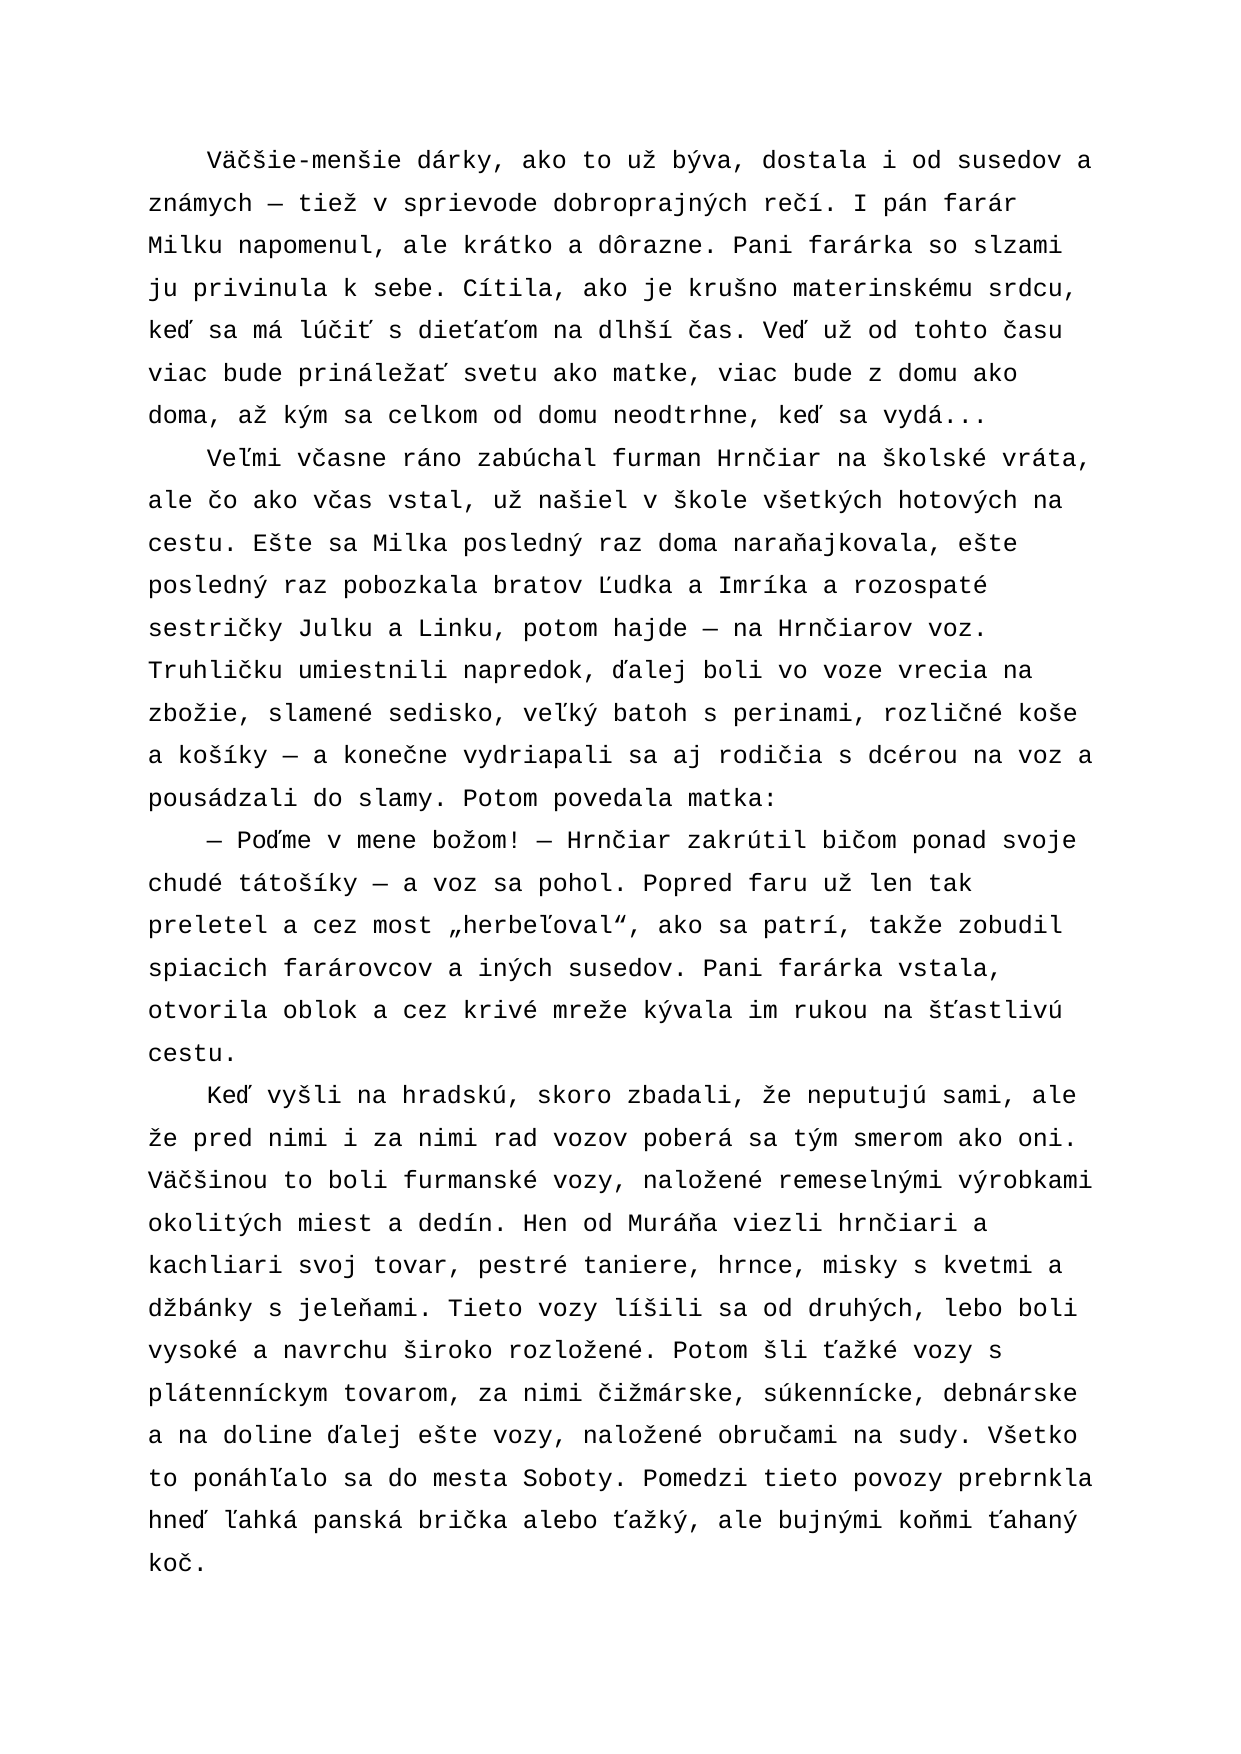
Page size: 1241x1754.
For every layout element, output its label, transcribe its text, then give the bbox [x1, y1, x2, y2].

text Veľmi včasne ráno zabúchal furman Hrnčiar na školské vráta, ale čo ako včas vstal, už našiel v škole všetkých hotových na cestu. Ešte sa Milka posledný raz doma naraňajkovala, ešte posledný raz pobozkala bratov Ľudka a Imríka a rozospaté sestričky Julku a Linku, potom hajde — na Hrnčiarov voz. Truhličku umiestnili napredok, ďalej boli vo voze vrecia na zbožie, slamené sedisko, veľký batoh s perinami, rozličné koše a košíky — a konečne vydriapali sa aj rodičia s dcérou na voz a pousádzali do slamy. Potom povedala matka: [148, 445, 1093, 813]
text Keď vyšli na hradskú, skoro zbadali, že neputujú sami, ale že pred nimi i za nimi rad vozov poberá sa tým smerom ako oni. Väčšinou to boli furmanské vozy, naložené remeselnými výrobkami okolitých miest a dedín. Hen od Muráňa viezli hrnčiari a kachliari svoj tovar, pestré taniere, hrnce, misky s kvetmi a džbánky s jeleňami. Tieto vozy líšili sa od druhých, lebo boli vysoké a navrchu široko rozložené. Potom šli ťažké vozy s plátenníckym tovarom, za nimi čižmárske, súkennícke, debnárske a na doline ďalej ešte vozy, naložené obručami na sudy. Všetko to ponáhľalo sa do mesta Soboty. Pomedzi tieto povozy prebrnkla hneď ľahká panská brička alebo ťažký, ale bujnými koňmi ťahaný koč. [148, 1083, 1093, 1578]
text — Poďme v mene božom! — Hrnčiar zakrútil bičom ponad svoje chudé tátošíky — a voz sa pohol. Popred faru už len tak preletel a cez most „herbeľoval“, ako sa patrí, takže zobudil spiacich farárovcov a iných susedov. Pani farárka vstala, otvorila oblok a cez krivé mreže kývala im rukou na šťastlivú cestu. [148, 828, 1093, 1068]
text Väčšie-menšie dárky, ako to už býva, dostala i od susedov a známych — tiež v sprievode dobroprajných rečí. I pán farár Milku napomenul, ale krátko a dôrazne. Pani farárka so slzami ju privinula k sebe. Cítila, ako je krušno materinskému srdcu, keď sa má lúčiť s dieťaťom na dlhší čas. Veď už od tohto času viac bude prináležať svetu ako matke, viac bude z domu ako doma, až kým sa celkom od domu neodtrhne, keď sa vydá... [148, 148, 1093, 431]
